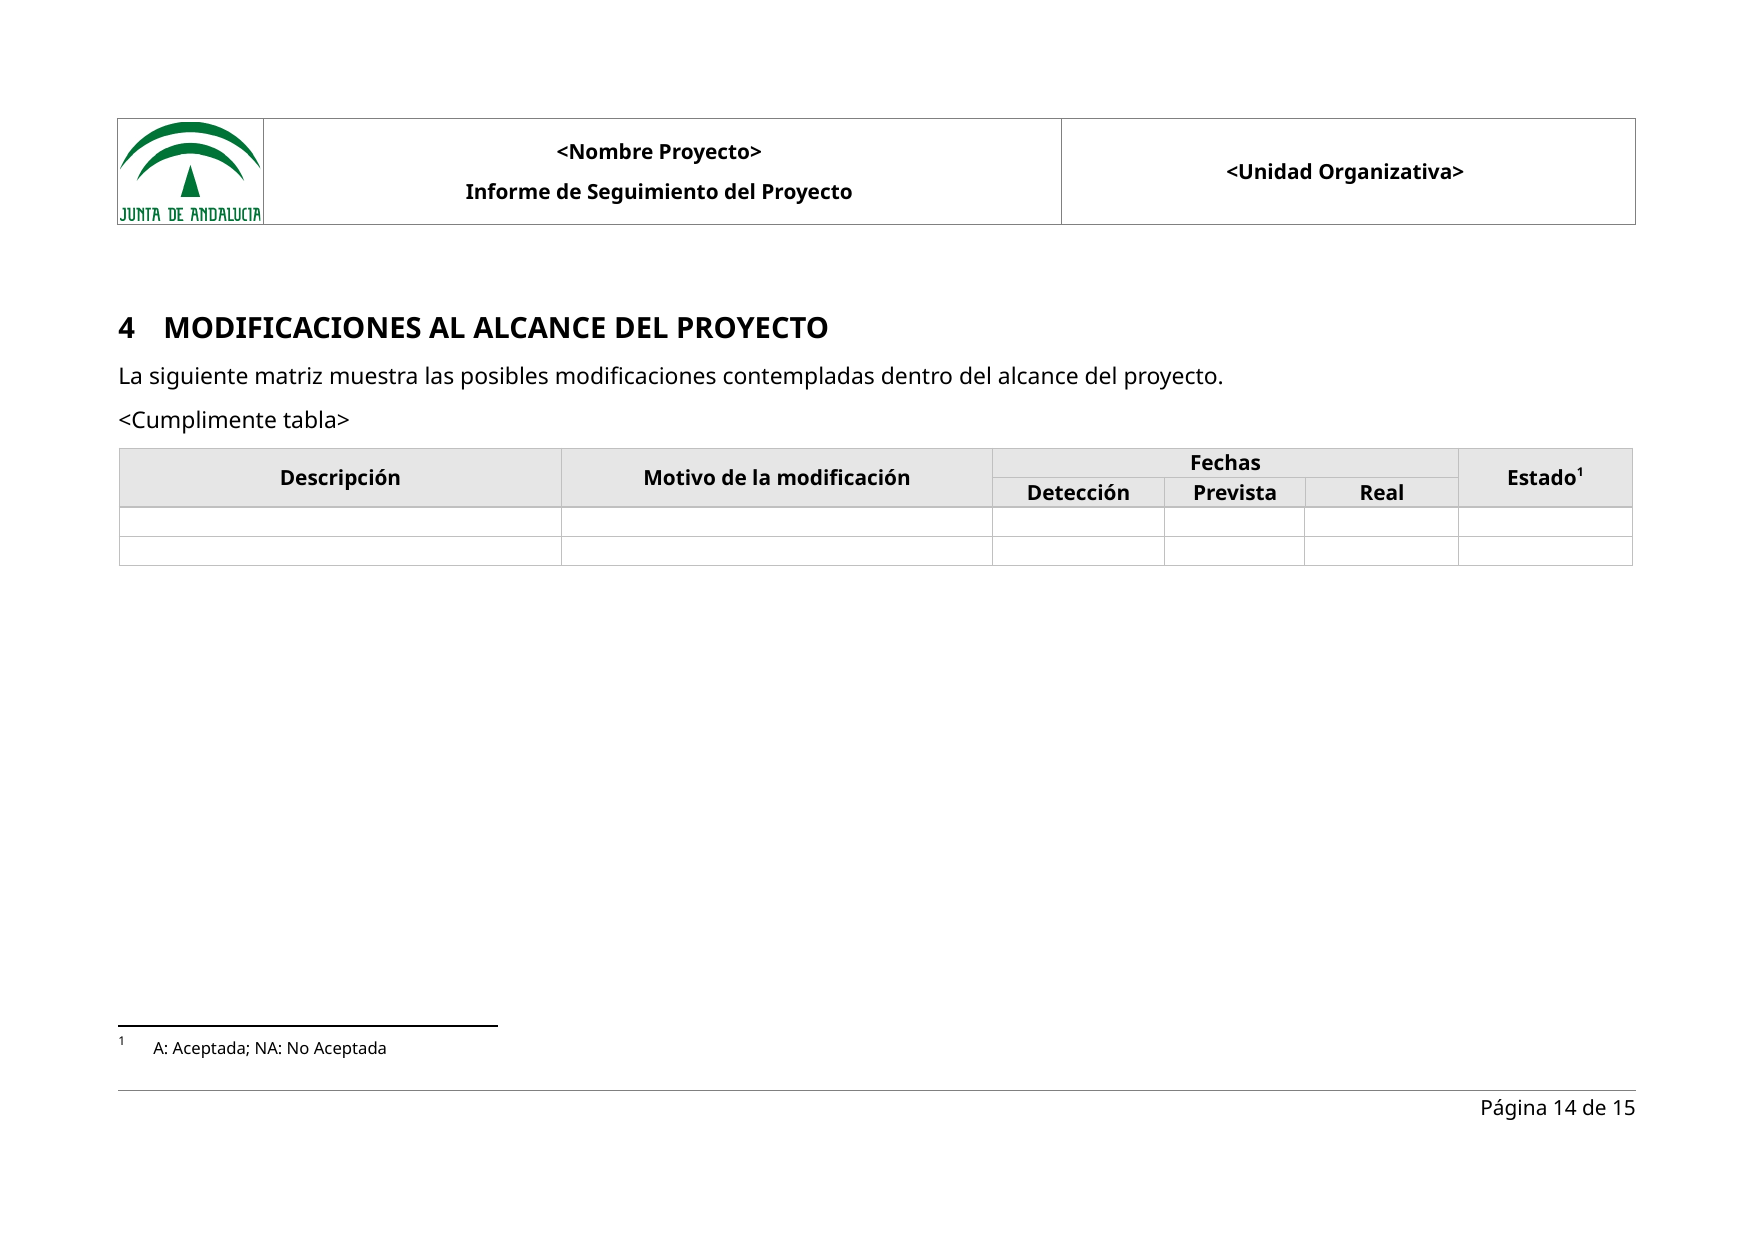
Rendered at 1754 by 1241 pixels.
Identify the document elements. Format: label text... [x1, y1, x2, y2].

table_cell [993, 508, 1164, 536]
table_cell [1305, 537, 1458, 565]
table_cell Real [1306, 478, 1458, 506]
table_cell [1165, 508, 1304, 536]
text La siguiente matriz muestra las posibles modificaciones contempladas dentro del alcance del proyecto. [118, 360, 1636, 391]
table_cell [562, 508, 992, 536]
table_cell [1165, 537, 1304, 565]
subtitle MODIFICACIONES AL ALCANCE DEL PROYECTO [118, 308, 1636, 347]
table_cell Detección [993, 478, 1164, 506]
table_cell Prevista [1165, 478, 1305, 506]
table_cell [120, 537, 561, 565]
table_cell [993, 537, 1164, 565]
table_cell [562, 537, 992, 565]
table_cell [1459, 508, 1632, 536]
table_header Motivo de la modificación [562, 449, 992, 506]
table_cell [1459, 537, 1632, 565]
table_header Descripción [120, 449, 561, 506]
table_header Fechas [993, 449, 1458, 477]
table_cell [1305, 508, 1458, 536]
picture [120, 122, 261, 221]
text <Cumplimente tabla> [118, 404, 1636, 435]
table_cell [120, 508, 561, 536]
table_header Estado [1459, 449, 1632, 506]
